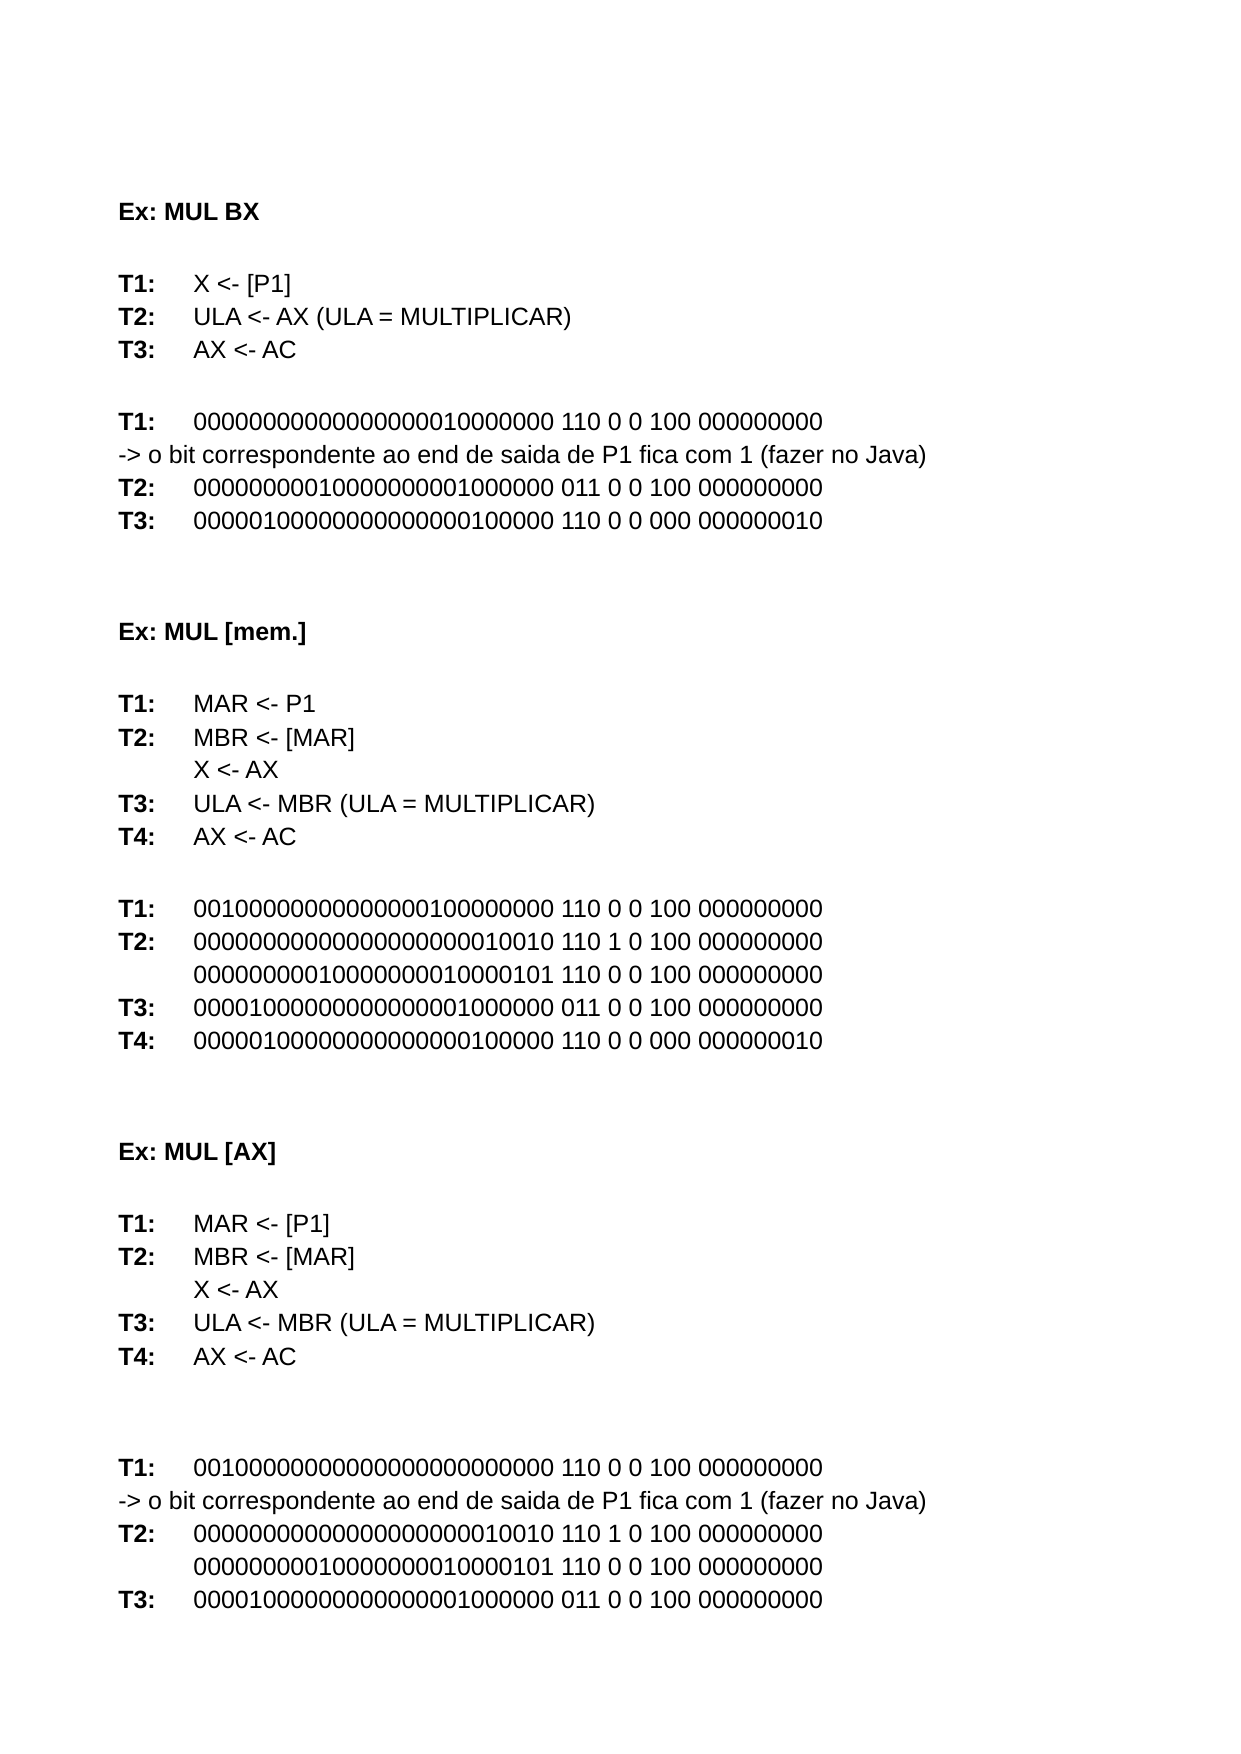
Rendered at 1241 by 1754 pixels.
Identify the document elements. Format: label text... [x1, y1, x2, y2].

text T4: AX <- AC [118, 1341, 1122, 1370]
text T4: AX <- AC [118, 822, 1122, 850]
text -> o bit correspondente ao end de saida de P1 fica com 1 (fazer no Java) [118, 1486, 1122, 1514]
text T2: MBR <- [MAR] [118, 722, 1122, 751]
text T1: MAR <- P1 [118, 689, 1122, 718]
text T2: 00000000000000000000010010 110 1 0 100 000000000 [118, 927, 1122, 956]
text T3: 00001000000000000001000000 011 0 0 100 000000000 [118, 1585, 1122, 1614]
text Ex: MUL BX [118, 196, 1122, 225]
text T1: 00100000000000000100000000 110 0 0 100 000000000 [118, 894, 1122, 922]
text T1: X <- [P1] [118, 269, 1122, 297]
text T1: 00100000000000000000000000 110 0 0 100 000000000 [118, 1453, 1122, 1482]
text 00000000010000000010000101 110 0 0 100 000000000 [118, 960, 1122, 988]
text T2: ULA <- AX (ULA = MULTIPLICAR) [118, 302, 1122, 330]
text T3: ULA <- MBR (ULA = MULTIPLICAR) [118, 1308, 1122, 1337]
text Ex: MUL [AX] [118, 1137, 1122, 1166]
text 00000000010000000010000101 110 0 0 100 000000000 [118, 1552, 1122, 1581]
text T2: 00000000010000000001000000 011 0 0 100 000000000 [118, 473, 1122, 502]
text T3: AX <- AC [118, 335, 1122, 363]
text T3: 00000100000000000000100000 110 0 0 000 000000010 [118, 506, 1122, 535]
text -> o bit correspondente ao end de saida de P1 fica com 1 (fazer no Java) [118, 440, 1122, 469]
text X <- AX [118, 1275, 1122, 1304]
text T3: 00001000000000000001000000 011 0 0 100 000000000 [118, 993, 1122, 1022]
text T1: MAR <- [P1] [118, 1209, 1122, 1238]
text T4: 00000100000000000000100000 110 0 0 000 000000010 [118, 1026, 1122, 1054]
text T2: MBR <- [MAR] [118, 1242, 1122, 1271]
text X <- AX [118, 756, 1122, 784]
text T1: 00000000000000000010000000 110 0 0 100 000000000 [118, 407, 1122, 436]
text Ex: MUL [mem.] [118, 617, 1122, 646]
text T2: 00000000000000000000010010 110 1 0 100 000000000 [118, 1519, 1122, 1548]
text T3: ULA <- MBR (ULA = MULTIPLICAR) [118, 788, 1122, 817]
